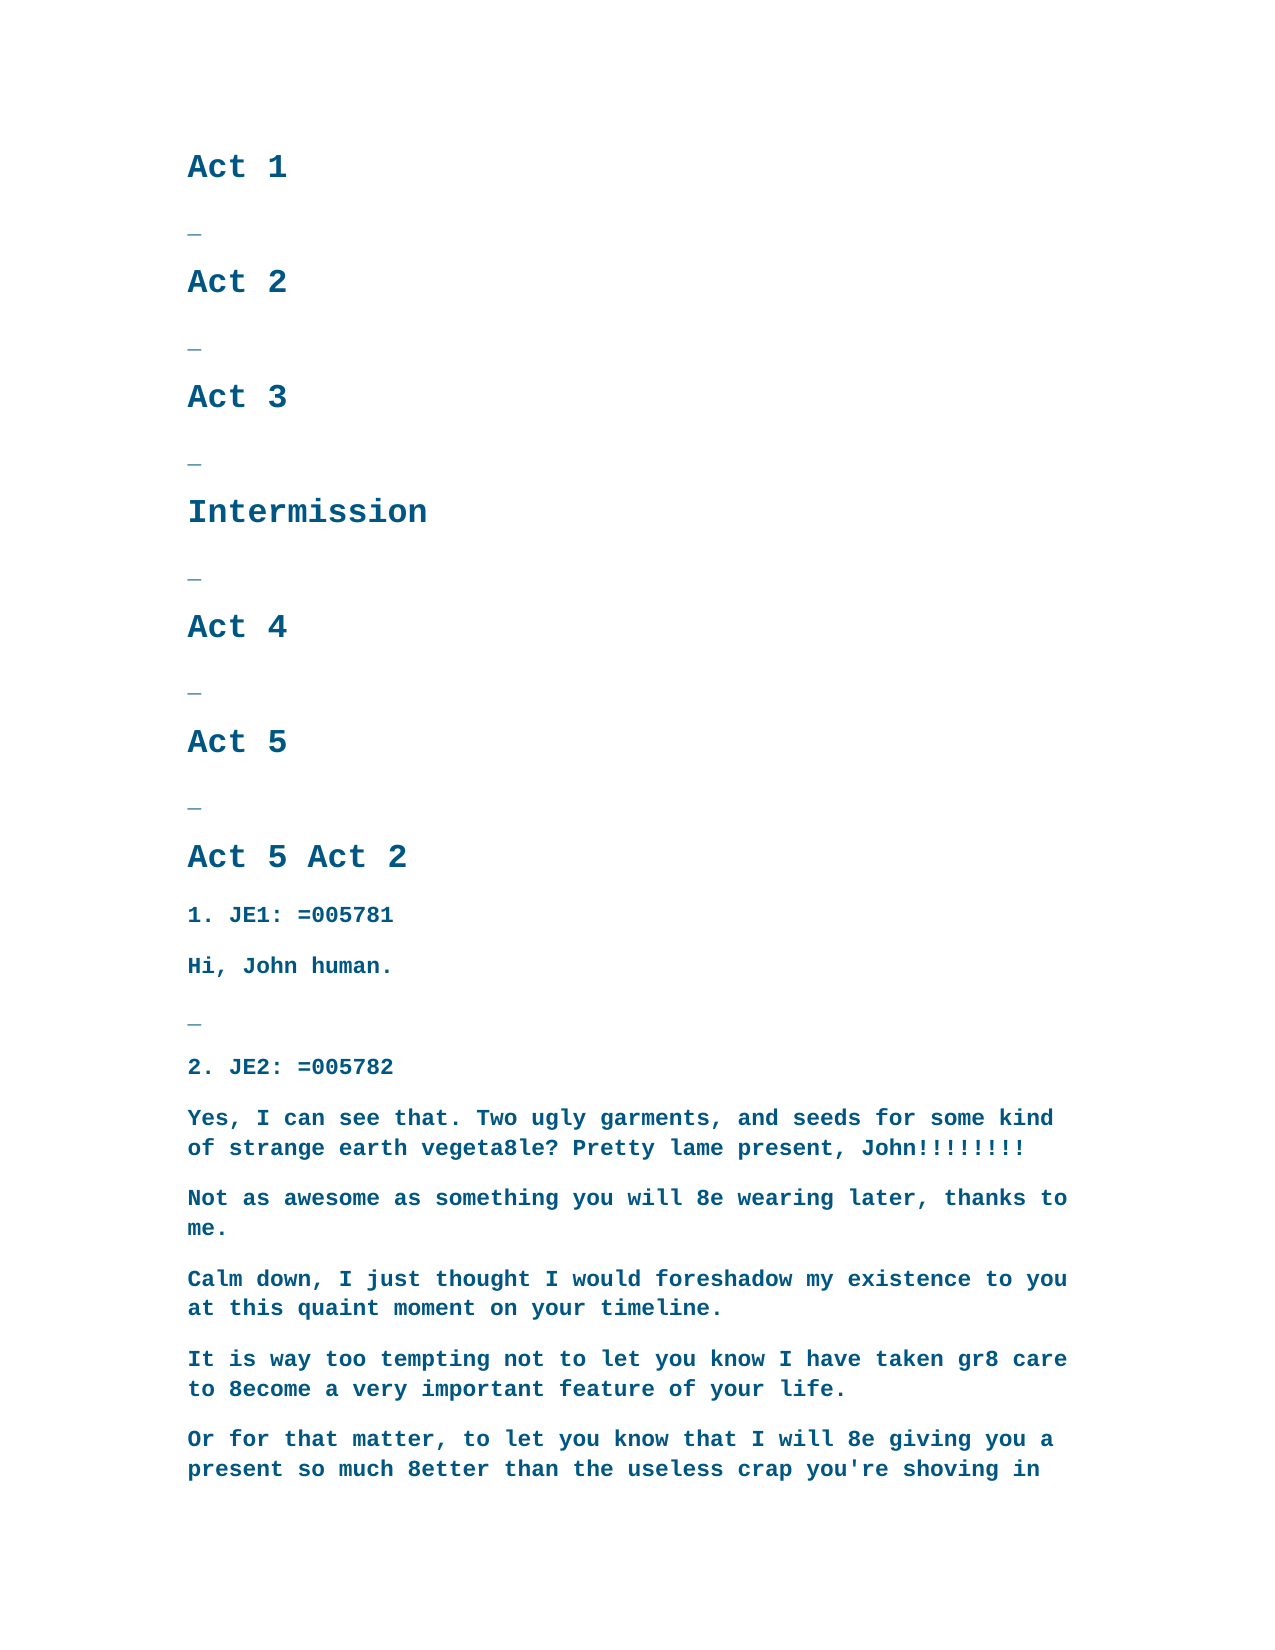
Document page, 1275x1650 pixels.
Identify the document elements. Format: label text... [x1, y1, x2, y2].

text Act 3 [187, 380, 1087, 418]
text Calm down, I just thought I would foreshadow my existence to you at this quaint moment on your timeline. [187, 1267, 1087, 1323]
text Act 5 Act 2 [187, 839, 1087, 877]
text Yes, I can see that. Two ugly garments, and seeds for some kind of strange earth vegeta8le? Pretty lame present, John!!!!!!!! [187, 1106, 1087, 1162]
text Act 4 [187, 609, 1087, 647]
text Or for that matter, to let you know that I will 8e giving you a present so much 8etter than the useless crap you're shoving in [187, 1428, 1087, 1483]
text 2. JE2: =005782 [187, 1056, 1087, 1081]
text _ [187, 789, 1087, 815]
text Act 2 [187, 265, 1087, 303]
text It is way too tempting not to let you know I have taken gr8 care to 8ecome a very important feature of your life. [187, 1347, 1087, 1403]
text Intermission [187, 495, 1087, 532]
text _ [187, 214, 1087, 240]
text _ [187, 674, 1087, 700]
text Act 1 [187, 150, 1087, 188]
text _ [187, 1005, 1087, 1031]
text 1. JE1: =005781 [187, 904, 1087, 929]
text _ [187, 329, 1087, 355]
text Act 5 [187, 724, 1087, 762]
text Hi, John human. [187, 954, 1087, 980]
text _ [187, 444, 1087, 470]
text _ [187, 559, 1087, 585]
text Not as awesome as something you will 8e wearing later, thanks to me. [187, 1187, 1087, 1242]
